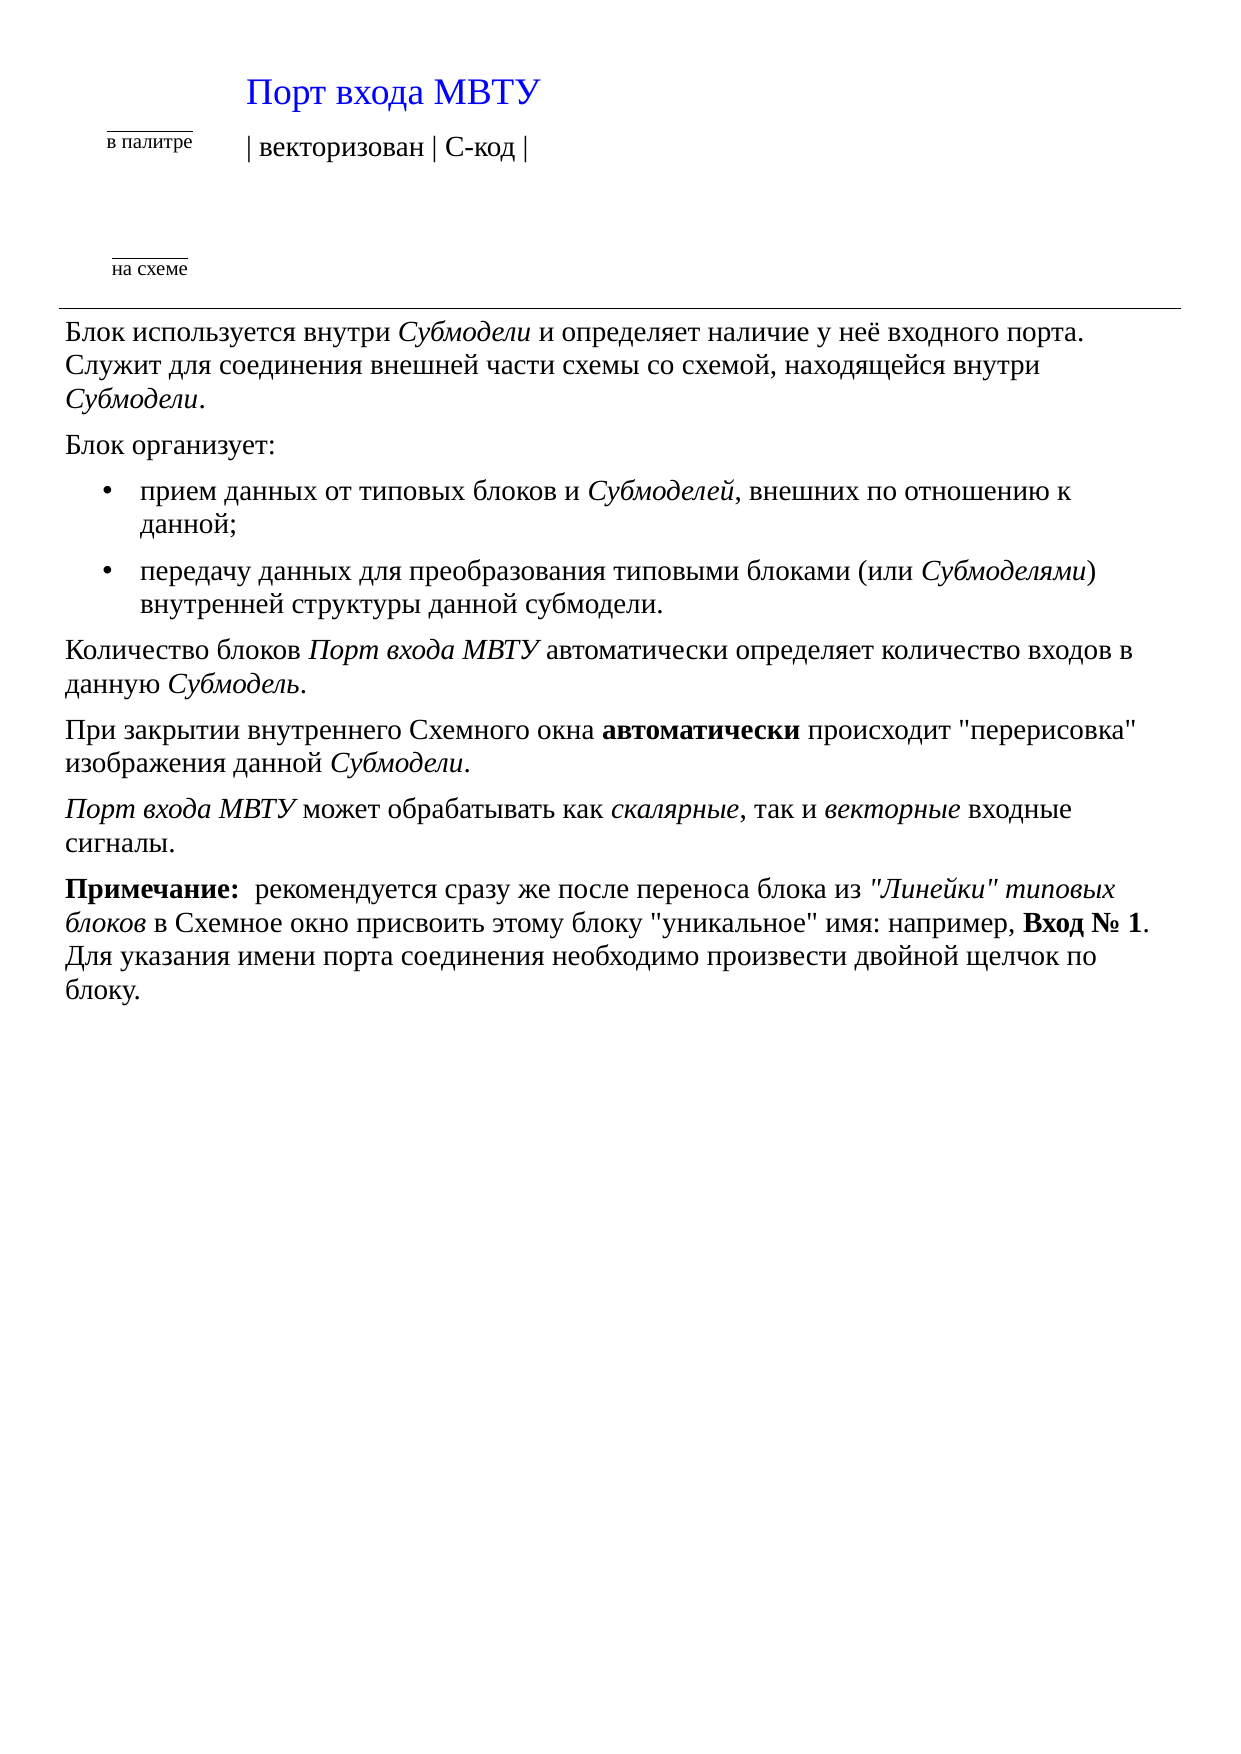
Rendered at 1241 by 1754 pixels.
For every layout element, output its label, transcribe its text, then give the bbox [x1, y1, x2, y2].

table_cell | векторизован | C-код | [240, 124, 1181, 181]
table_cell [59, 181, 240, 251]
table_header Порт входа МВТУ [240, 59, 1181, 124]
table_cell на схеме [59, 251, 240, 308]
table_cell Блок используется внутри Субмодели и определяет наличие у неё входного порта. Служит для соединения внешней части схемы со схемой, находящейся внутри Субмодели. Блок организует: прием данных от типовых блоков и Субмоделей, внешних по отношению к данной; передачу данных для преобразования типовыми блоками (или Субмоделями) внутренней структуры данной субмодели. Количество блоков Порт входа МВТУ автоматически определяет количество входов в данную Субмодель. При закрытии внутреннего Схемного окна автоматически происходит "перерисовка" изображения данной Субмодели. Порт входа МВТУ может обрабатывать как скалярные, так и векторные входные сигналы. Примечание: рекомендуется сразу же после переноса блока из "Линейки" типовых блоков в Схемное окно присвоить этому блоку "уникальное" имя: например, Вход № 1. Для указания имени порта соединения необходимо произвести двойной щелчок по блоку. [59, 309, 1181, 1023]
table_header [59, 59, 240, 124]
table_cell в палитре [59, 124, 240, 181]
table_cell [240, 181, 1181, 251]
table_cell [240, 251, 1181, 308]
